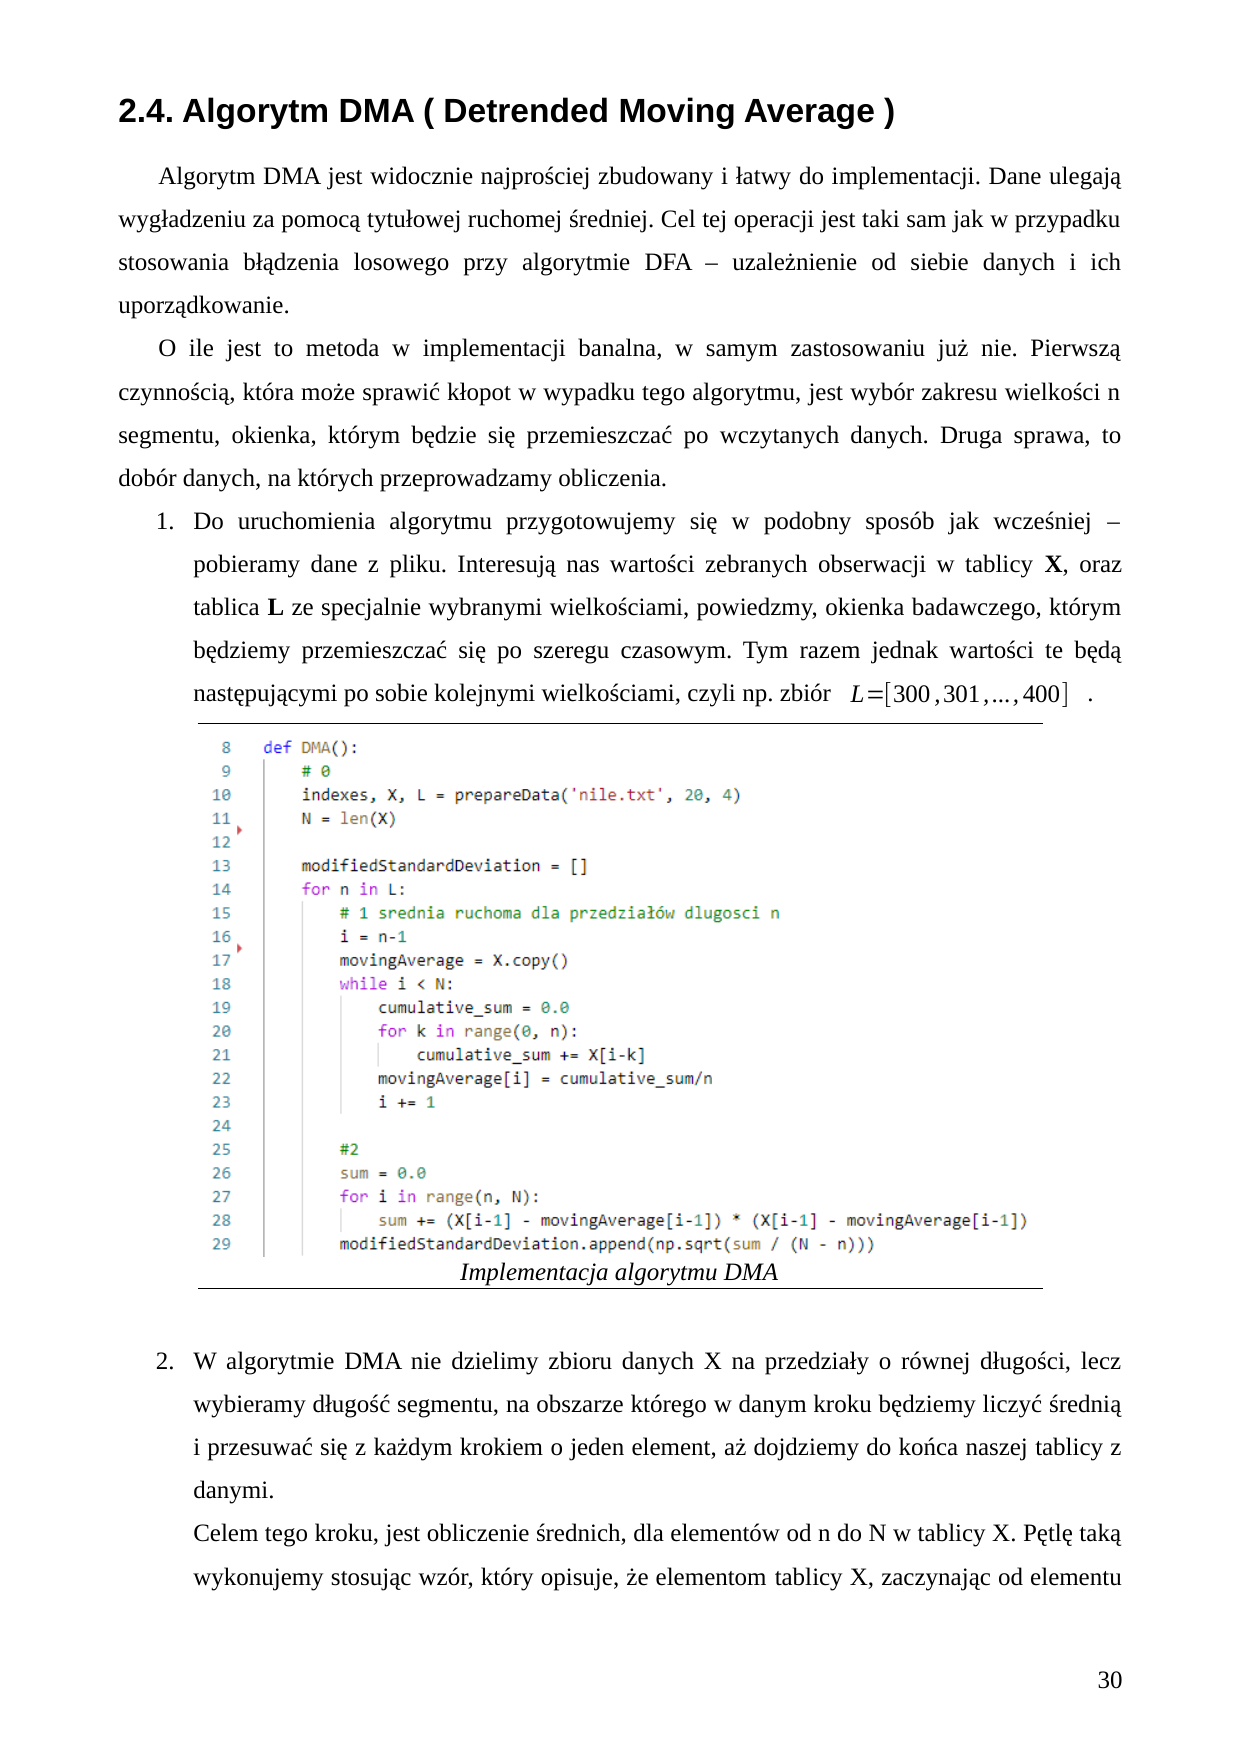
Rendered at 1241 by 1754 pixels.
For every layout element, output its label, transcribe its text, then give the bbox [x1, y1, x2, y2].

text O ile jest to metoda w implementacji banalna, w samym zastosowaniu już nie. Pierwszą czynnością, która może sprawić kłopot w wypadku tego algorytmu, jest wybór zakresu wielkości n segmentu, okienka, którym będzie się przemieszczać po wczytanych danych. Druga sprawa, to dobór danych, na których przeprowadzamy obliczenia. [118, 333, 1122, 492]
list W algorytmie DMA nie dzielimy zbioru danych X na przedziały o równej długości, lecz wybieramy długość segmentu, na obszarze którego w danym kroku będziemy liczyć średnią i przesuwać się z każdym krokiem o jeden element, aż dojdziemy do końca naszej tablicy z danymi. [156, 1346, 1122, 1504]
list Implementacja algorytmu DMA [201, 1257, 1040, 1286]
subtitle 2.4. Algorytm DMA ( Detrended Moving Average ) [118, 91, 1122, 129]
list Do uruchomienia algorytmu przygotowujemy się w podobny sposób jak wcześniej – pobieramy dane z pliku. Interesują nas wartości zebranych obserwacji w tablicy X, oraz tablica L ze specjalnie wybranymi wielkościami, powiedzmy, okienka badawczego, którym będziemy przemieszczać się po szeregu czasowym. Tym razem jednak wartości te będą następującymi po sobie kolejnymi wielkościami, czyli np. zbiór. [156, 506, 1122, 708]
list Celem tego kroku, jest obliczenie średnich, dla elementów od n do N w tablicy X. Pętlę taką wykonujemy stosując wzór, który opisuje, że elementom tablicy X, zaczynając od elementu [156, 1518, 1122, 1590]
text Algorytm DMA jest widocznie najprościej zbudowany i łatwy do implementacji. Dane ulegają wygładzeniu za pomocą tytułowej ruchomej średniej. Cel tej operacji jest taki sam jak w przypadku stosowania błądzenia losowego przy algorytmie DFA – uzależnienie od siebie danych i ich uporządkowanie. [118, 161, 1122, 319]
picture [200, 737, 1040, 1257]
